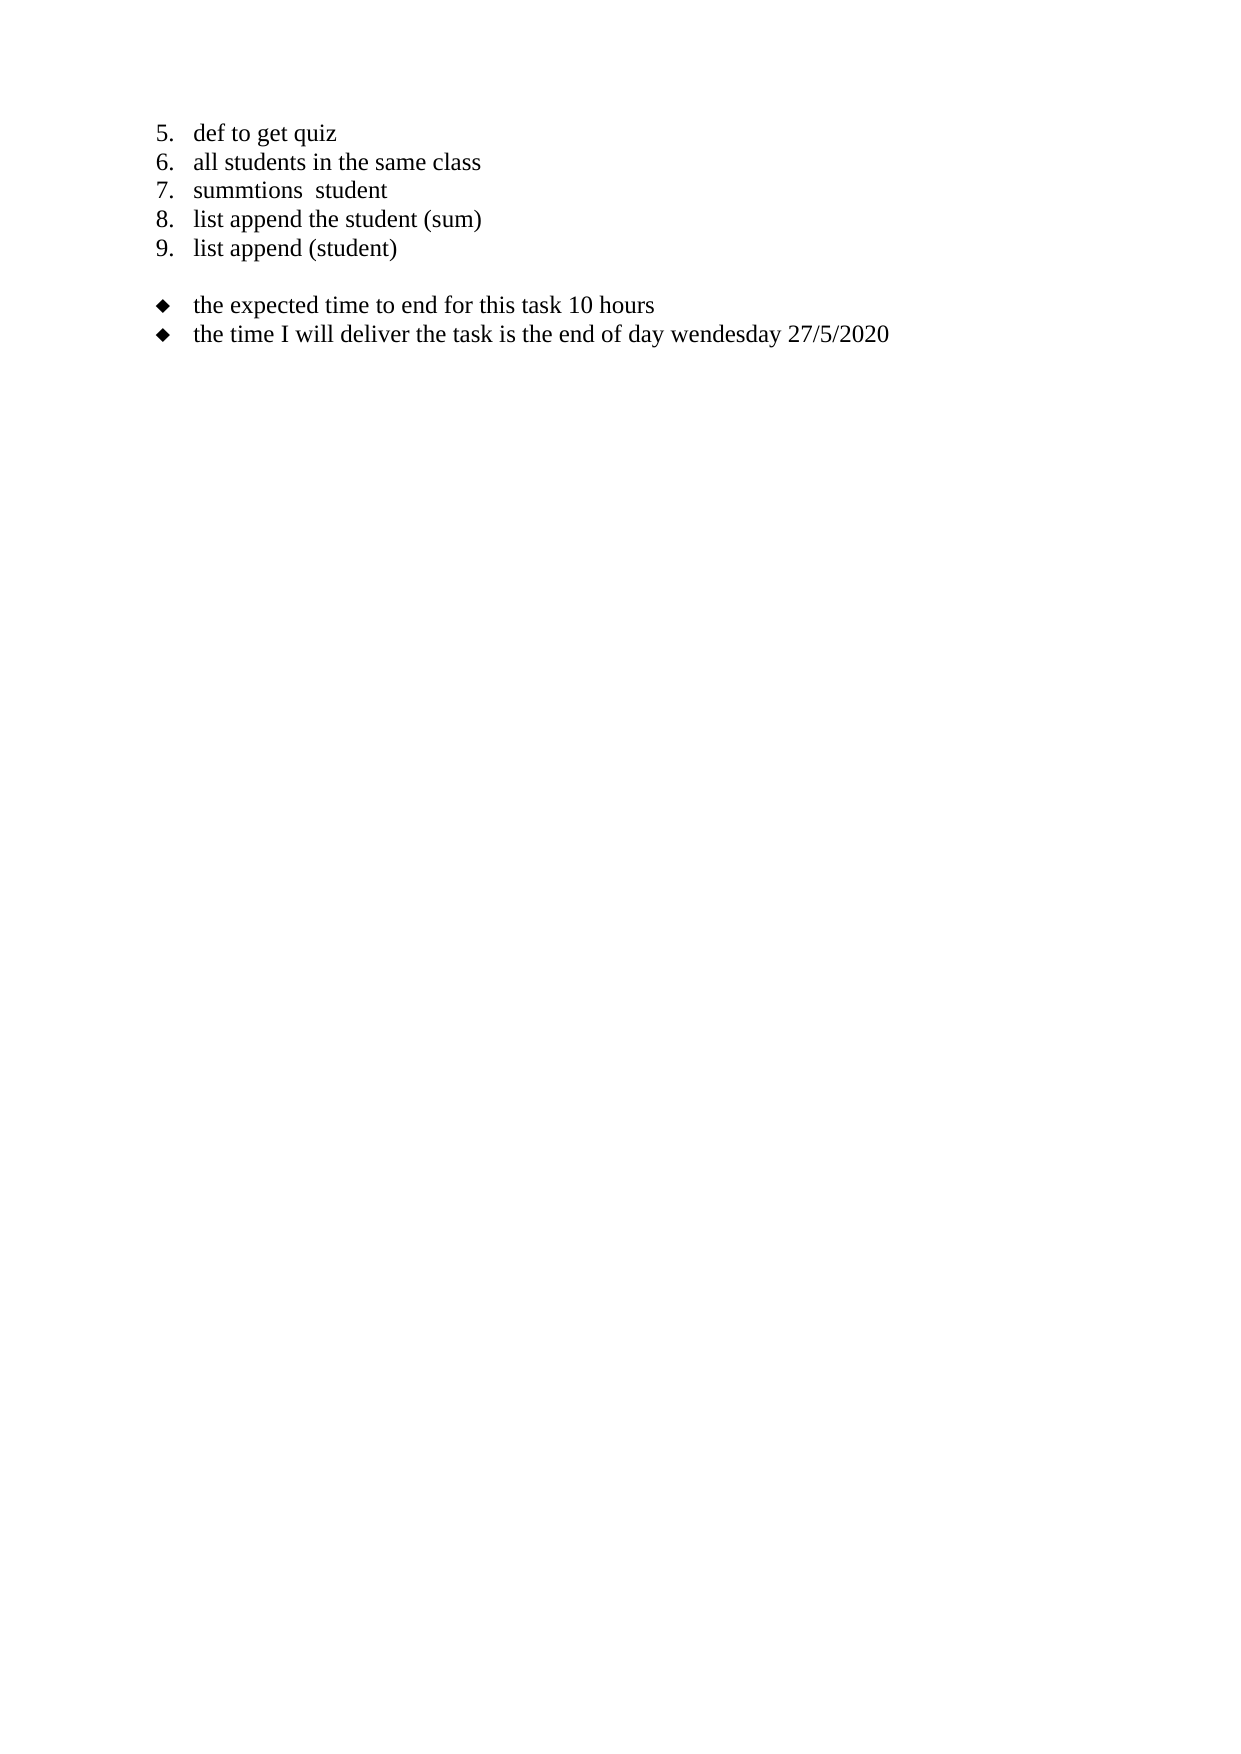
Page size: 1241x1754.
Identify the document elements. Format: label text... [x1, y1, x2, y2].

list list append the student (sum) [156, 204, 1122, 233]
list list append (student) [156, 233, 1122, 262]
list summtions student [156, 176, 1122, 204]
list all students in the same class [156, 147, 1122, 176]
list the time I will deliver the task is the end of day wendesday 27/5/2020 [156, 319, 1122, 348]
list def to get quiz [156, 118, 1122, 147]
list the expected time to end for this task 10 hours [156, 291, 1122, 319]
